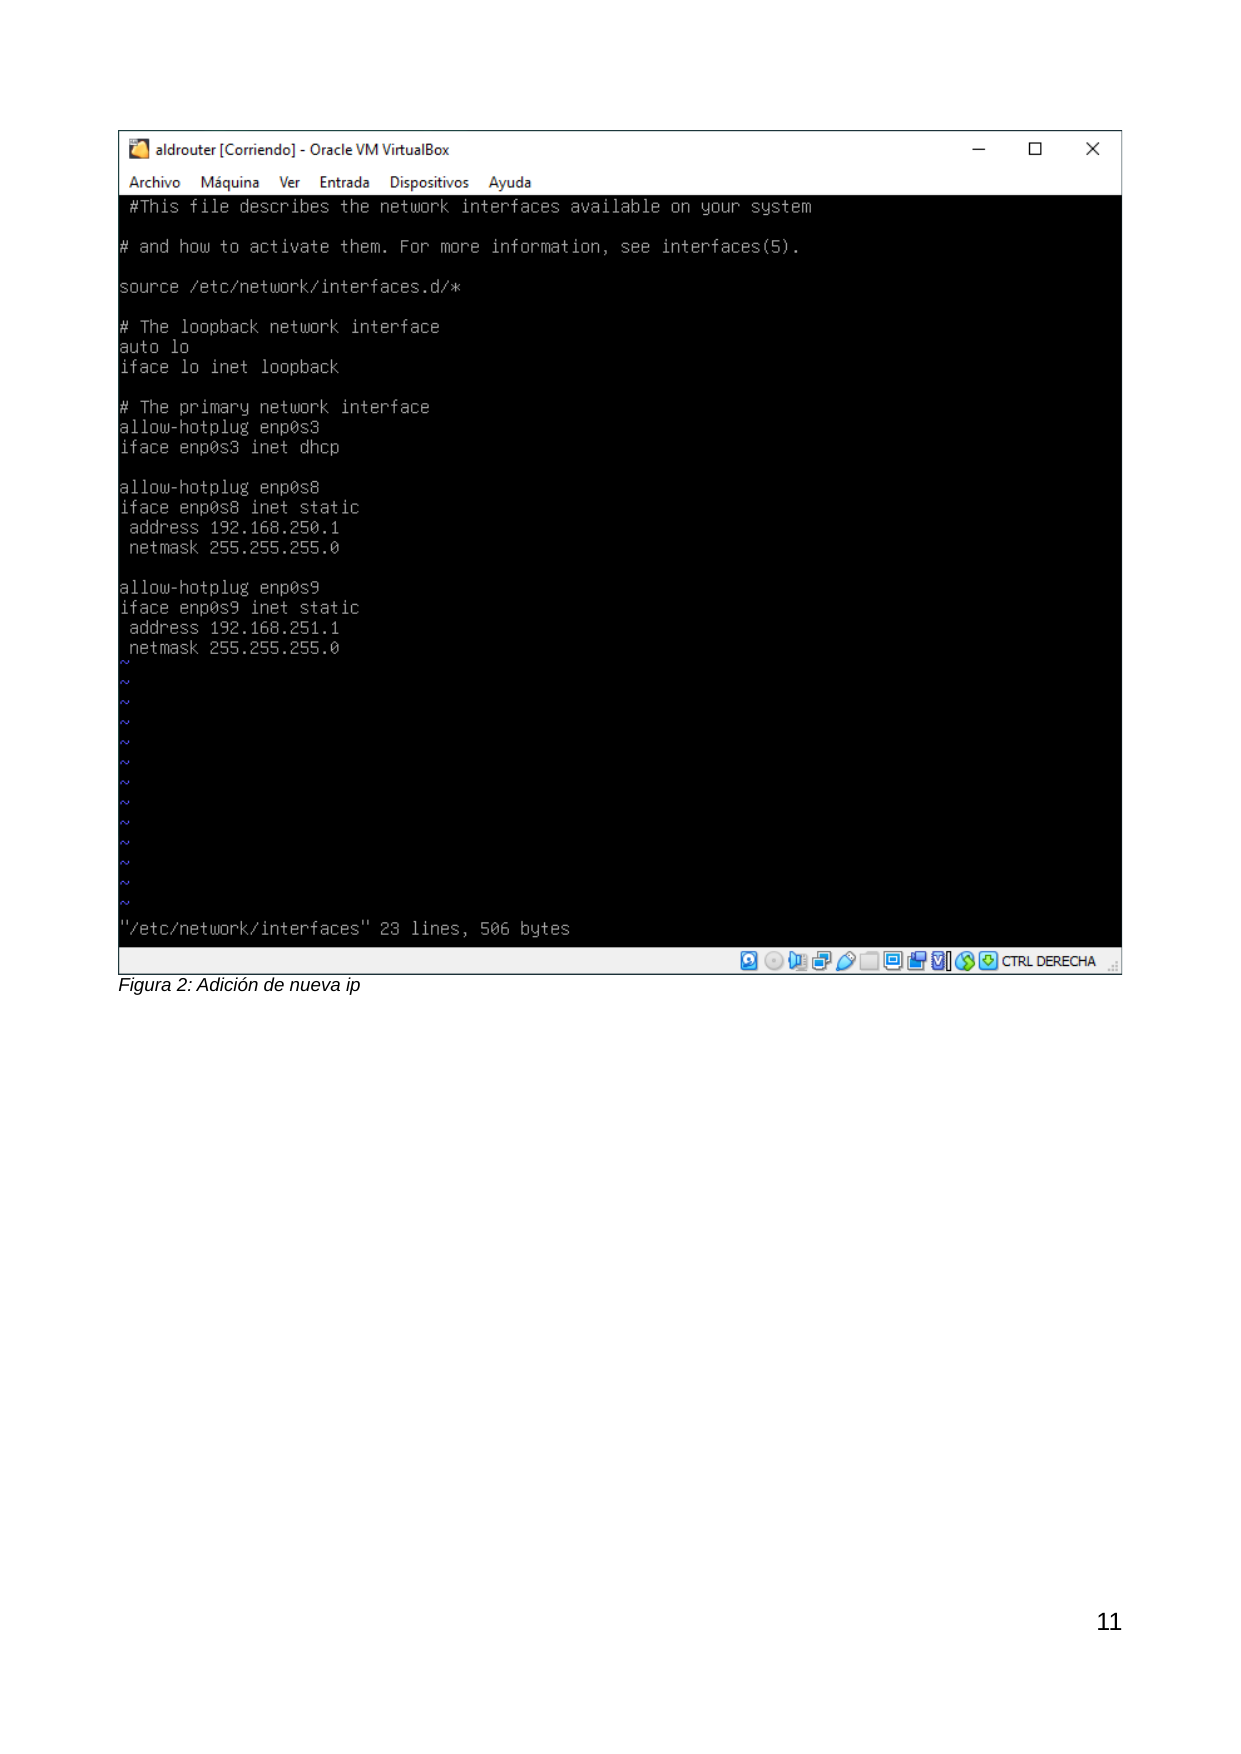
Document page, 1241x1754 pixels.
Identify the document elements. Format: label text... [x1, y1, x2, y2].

text Figura 2: Adición de nueva ip [118, 975, 1122, 996]
picture [118, 130, 1123, 975]
